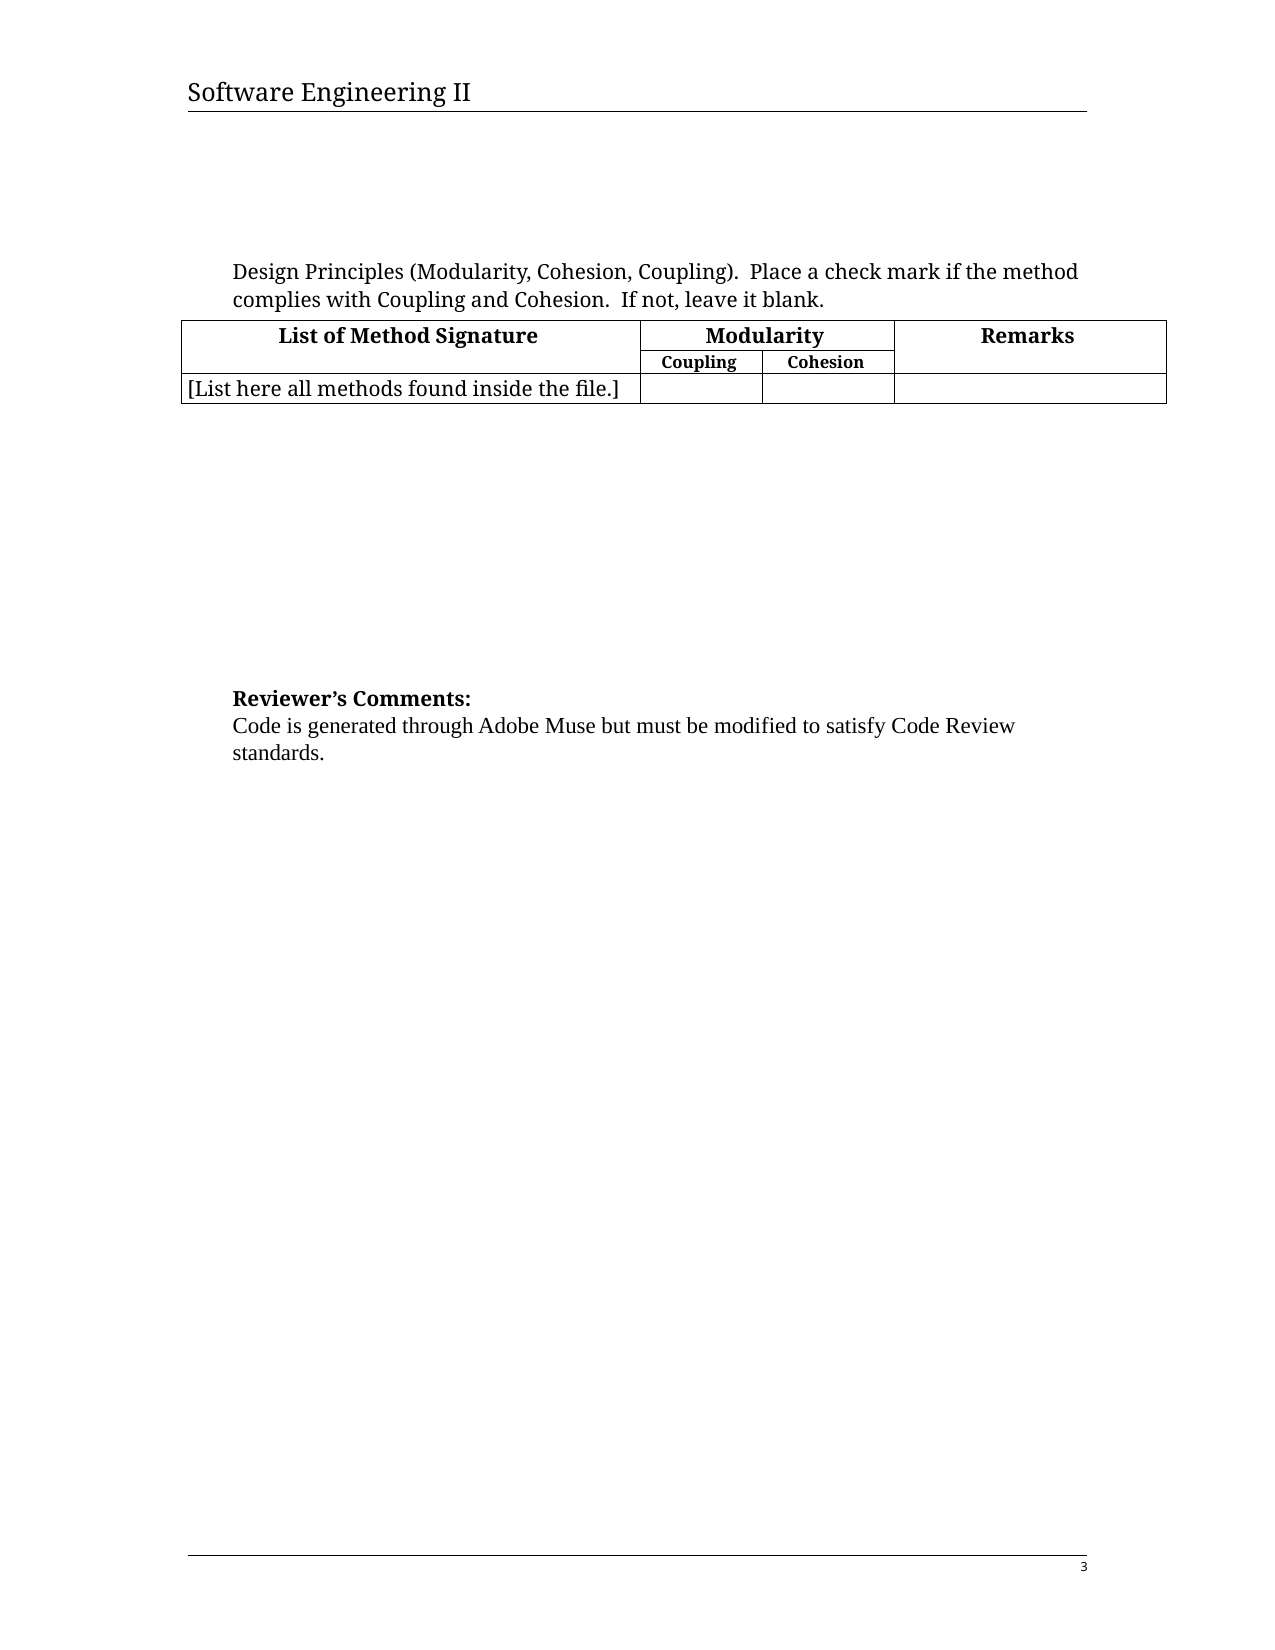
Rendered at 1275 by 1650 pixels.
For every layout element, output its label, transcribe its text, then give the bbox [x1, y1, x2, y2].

table_cell [641, 374, 762, 403]
table_cell [895, 374, 1166, 403]
table_cell [List here all methods found inside the file.] [182, 374, 640, 403]
table_cell [763, 374, 894, 403]
table_cell Coupling [641, 351, 762, 373]
table_cell Cohesion [763, 351, 894, 373]
table_header Modularity [641, 321, 894, 349]
subtitle Reviewer’s Comments: Code is generated through Adobe Muse but must be modified to satisfy Code Review standards. [187, 684, 1087, 765]
table_header Remarks [895, 321, 1166, 373]
subtitle Design Principles (Modularity, Cohesion, Coupling). Place a check mark if the method complies with Coupling and Cohesion. If not, leave it blank. [187, 257, 1087, 314]
table_header List of Method Signature [182, 321, 640, 373]
